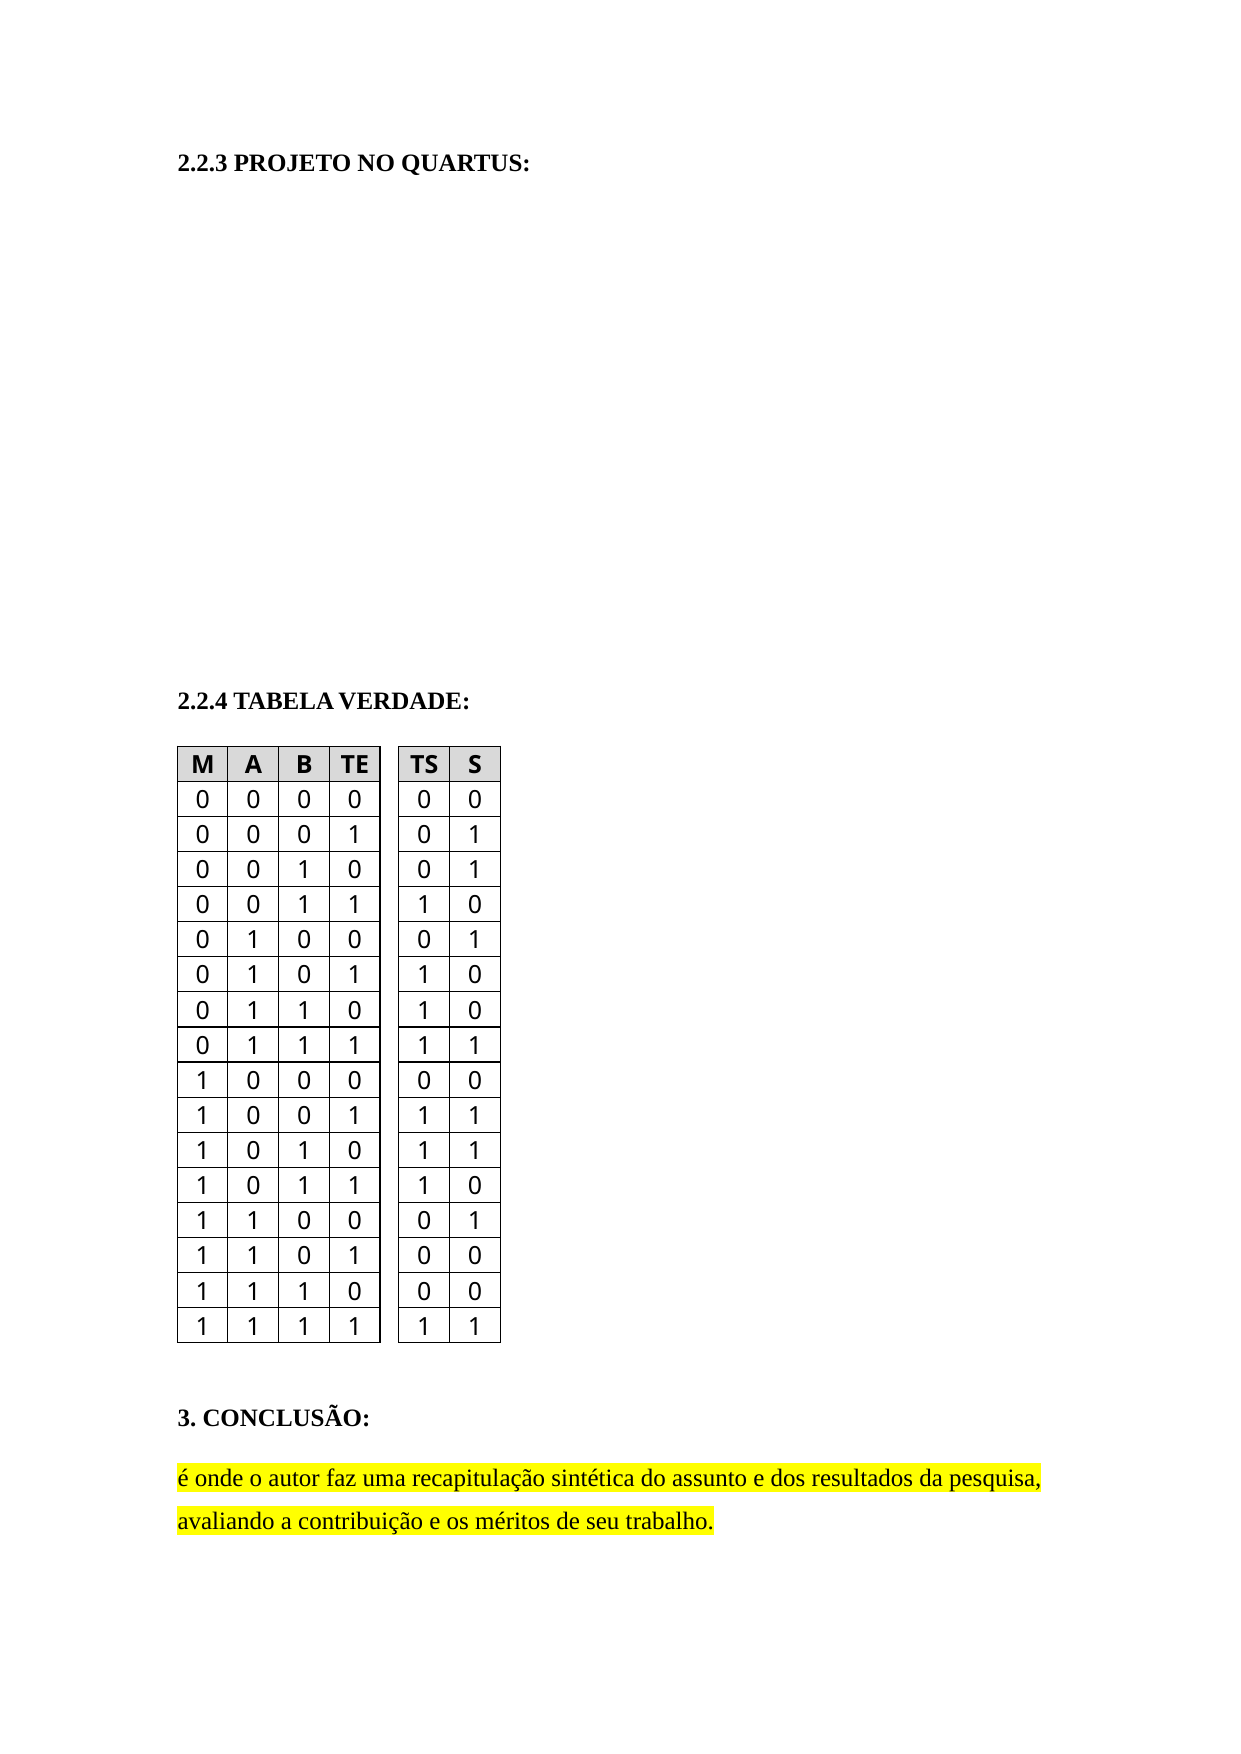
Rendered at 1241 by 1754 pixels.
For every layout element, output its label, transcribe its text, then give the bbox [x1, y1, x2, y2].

table_cell [381, 956, 398, 991]
table_cell 1 [450, 922, 500, 956]
table_header TE [330, 747, 379, 781]
table_cell 1 [399, 1133, 449, 1167]
table_cell 1 [228, 1238, 278, 1272]
table_cell 0 [228, 817, 278, 851]
table_cell 0 [399, 922, 449, 956]
table_cell 1 [279, 887, 329, 921]
table_cell 0 [178, 782, 227, 816]
table_cell 1 [228, 1203, 278, 1237]
table_cell 0 [279, 1238, 329, 1272]
table_cell 1 [330, 1308, 379, 1342]
table_cell 1 [399, 1168, 449, 1202]
table_cell 0 [228, 1133, 278, 1167]
table_cell 1 [450, 1308, 500, 1342]
table_cell 0 [228, 887, 278, 921]
table_cell 1 [330, 1028, 379, 1061]
table_cell 1 [330, 887, 379, 921]
table_cell 1 [399, 1028, 449, 1061]
table_cell 0 [450, 1168, 500, 1202]
table_cell [381, 991, 398, 1026]
table_header S [450, 747, 500, 781]
table_cell [381, 1307, 398, 1342]
table_cell 0 [228, 1168, 278, 1202]
table_cell 1 [330, 1168, 379, 1202]
table_cell 1 [330, 1098, 379, 1132]
table_cell 1 [178, 1098, 227, 1132]
table_cell 1 [178, 1238, 227, 1272]
table_cell 0 [450, 1238, 500, 1272]
table_header TS [399, 747, 449, 781]
table_cell 0 [279, 1063, 329, 1097]
table_cell 0 [399, 1063, 449, 1097]
table_cell [381, 921, 398, 956]
table_cell 0 [450, 782, 500, 816]
table_cell 0 [279, 1203, 329, 1237]
table_cell 1 [178, 1168, 227, 1202]
table_header M [178, 747, 227, 781]
table_cell 0 [399, 1238, 449, 1272]
table_cell 0 [330, 1133, 379, 1167]
table_cell 1 [228, 992, 278, 1026]
table_cell 1 [228, 957, 278, 991]
table_cell 0 [279, 1098, 329, 1132]
table_cell 1 [450, 1028, 500, 1061]
table_header B [279, 747, 329, 781]
table_cell 0 [330, 992, 379, 1026]
table_cell 1 [330, 1238, 379, 1272]
table_cell 1 [178, 1063, 227, 1097]
table_cell 0 [178, 957, 227, 991]
table_cell 0 [330, 782, 379, 816]
table_cell 1 [178, 1308, 227, 1342]
table_cell 0 [399, 1203, 449, 1237]
text é onde o autor faz uma recapitulação sintética do assunto e dos resultados da pesquisa, avaliando a contribuição e os méritos de seu trabalho. [177, 1463, 1063, 1535]
table_cell 1 [330, 817, 379, 851]
table_cell 1 [399, 1098, 449, 1132]
table_cell 0 [330, 1063, 379, 1097]
table_cell 0 [450, 1063, 500, 1097]
table_cell 0 [228, 782, 278, 816]
text 2.2.3 PROJETO NO QUARTUS: [177, 148, 1063, 176]
table_cell 1 [330, 957, 379, 991]
table_cell [381, 1026, 398, 1061]
table_cell [381, 886, 398, 921]
table_cell 0 [178, 852, 227, 886]
table_cell [381, 1202, 398, 1237]
table_cell [381, 816, 398, 851]
table_cell 0 [279, 782, 329, 816]
table_cell 0 [450, 992, 500, 1026]
table_cell 0 [450, 957, 500, 991]
table_cell 1 [279, 1273, 329, 1307]
table_cell 1 [279, 852, 329, 886]
table_cell 0 [399, 817, 449, 851]
table_cell 1 [450, 817, 500, 851]
table_cell 1 [279, 992, 329, 1026]
table_cell 1 [279, 1168, 329, 1202]
table_cell 1 [450, 1098, 500, 1132]
table_cell 1 [279, 1028, 329, 1061]
table_cell 1 [399, 957, 449, 991]
table_header A [228, 747, 278, 781]
table_cell 0 [330, 1273, 379, 1307]
table_cell 0 [450, 1273, 500, 1307]
table_cell 1 [228, 1028, 278, 1061]
table_cell 1 [178, 1203, 227, 1237]
table_cell 1 [279, 1308, 329, 1342]
table_cell 1 [279, 1133, 329, 1167]
table_cell 1 [399, 992, 449, 1026]
table_cell [381, 1132, 398, 1167]
table_cell 0 [330, 1203, 379, 1237]
table_cell 0 [330, 852, 379, 886]
table_cell 0 [399, 852, 449, 886]
table_cell [381, 1272, 398, 1307]
table_cell 0 [399, 1273, 449, 1307]
table_cell 1 [228, 1308, 278, 1342]
table_cell 1 [450, 1203, 500, 1237]
table_cell 0 [228, 1063, 278, 1097]
table_cell 0 [279, 922, 329, 956]
table_cell 1 [178, 1273, 227, 1307]
table_cell 1 [399, 1308, 449, 1342]
table_cell 0 [279, 817, 329, 851]
table_cell 0 [279, 957, 329, 991]
table_header [381, 746, 398, 781]
table_cell 1 [399, 887, 449, 921]
table_cell 1 [178, 1133, 227, 1167]
text 3. CONCLUSÃO: [177, 1403, 1063, 1432]
table_cell 0 [178, 887, 227, 921]
table_cell [381, 1097, 398, 1132]
table_cell [381, 1237, 398, 1272]
text 2.2.4 TABELA VERDADE: [177, 686, 1063, 714]
table_cell 0 [228, 852, 278, 886]
table_cell 0 [399, 782, 449, 816]
table_cell 1 [228, 1273, 278, 1307]
table_cell 1 [450, 852, 500, 886]
table_cell 0 [178, 992, 227, 1026]
table_cell 0 [228, 1098, 278, 1132]
table_cell [381, 851, 398, 886]
table_cell [381, 1167, 398, 1202]
table_cell 0 [450, 887, 500, 921]
table_cell [381, 781, 398, 816]
table_cell 1 [228, 922, 278, 956]
table_cell [381, 1061, 398, 1097]
table_cell 0 [330, 922, 379, 956]
table_cell 0 [178, 1028, 227, 1061]
table_cell 0 [178, 817, 227, 851]
table_cell 1 [450, 1133, 500, 1167]
table_cell 0 [178, 922, 227, 956]
